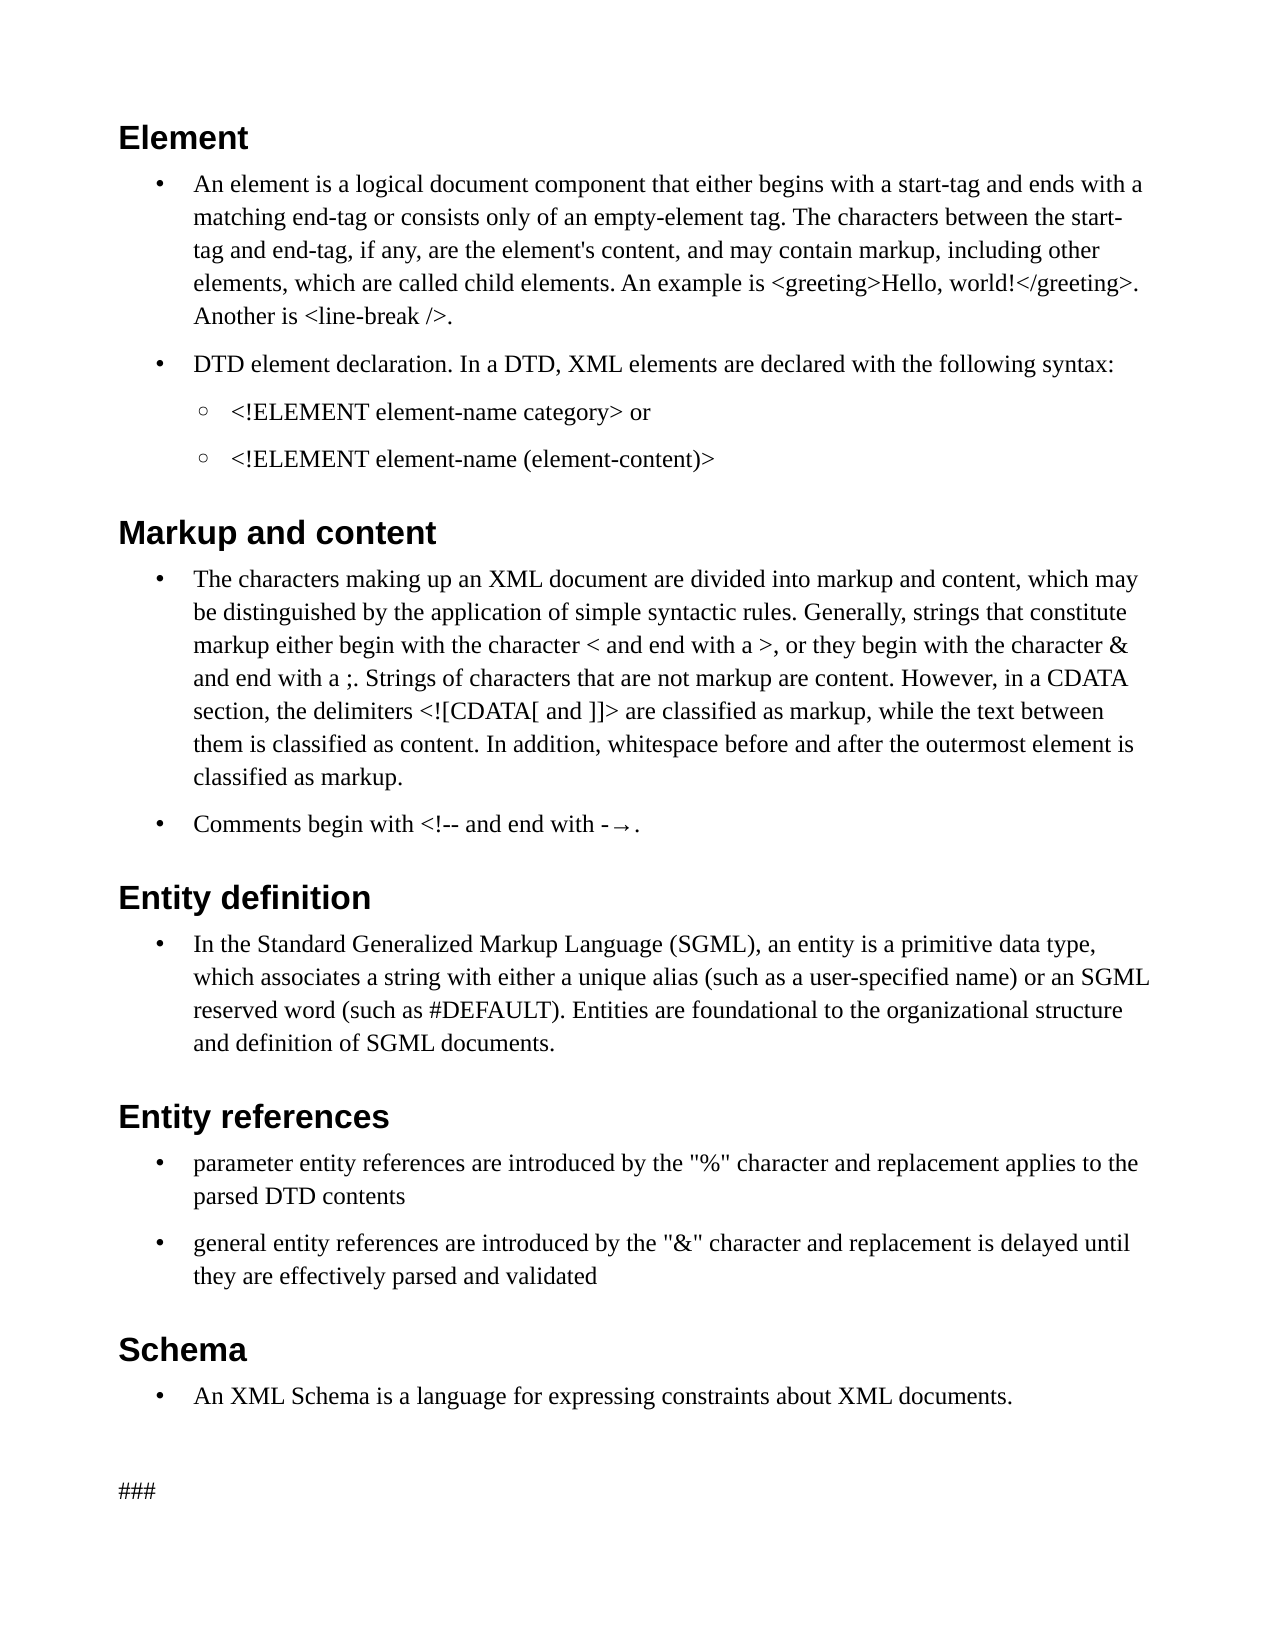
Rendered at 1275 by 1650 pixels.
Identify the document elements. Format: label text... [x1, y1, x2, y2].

list An XML Schema is a language for expressing constraints about XML documents. [156, 1381, 1157, 1410]
list general entity references are introduced by the "&" character and replacement is delayed until they are effectively parsed and validated [156, 1228, 1157, 1290]
list <!ELEMENT element-name (element-content)> [193, 444, 1157, 473]
list DTD element declaration. In a DTD, XML elements are declared with the following syntax: [156, 349, 1157, 378]
subtitle Entity definition [118, 878, 1157, 917]
subtitle Markup and content [118, 513, 1157, 551]
subtitle Element [118, 118, 1157, 157]
list parameter entity references are introduced by the "%" character and replacement applies to the parsed DTD contents [156, 1148, 1157, 1209]
subtitle Entity references [118, 1097, 1157, 1135]
subtitle Schema [118, 1330, 1157, 1368]
list The characters making up an XML document are divided into markup and content, which may be distinguished by the application of simple syntactic rules. Generally, strings that constitute markup either begin with the character < and end with a >, or they begin with the character & and end with a ;. Strings of characters that are not markup are content. However, in a CDATA section, the delimiters <![CDATA[ and ]]> are classified as markup, while the text between them is classified as content. In addition, whitespace before and after the outermost element is classified as markup. [156, 564, 1157, 791]
text ### [118, 1476, 1157, 1505]
list Comments begin with <!-- and end with -→. [156, 809, 1157, 838]
list <!ELEMENT element-name category> or [193, 397, 1157, 425]
list An element is a logical document component that either begins with a start-tag and ends with a matching end-tag or consists only of an empty-element tag. The characters between the start- tag and end-tag, if any, are the element's content, and may contain markup, including other elements, which are called child elements. An example is <greeting>Hello, world!</greeting>. Another is <line-break />. [156, 169, 1157, 330]
list In the Standard Generalized Markup Language (SGML), an entity is a primitive data type, which associates a string with either a unique alias (such as a user-specified name) or an SGML reserved word (such as #DEFAULT). Entities are foundational to the organizational structure and definition of SGML documents. [156, 929, 1157, 1057]
